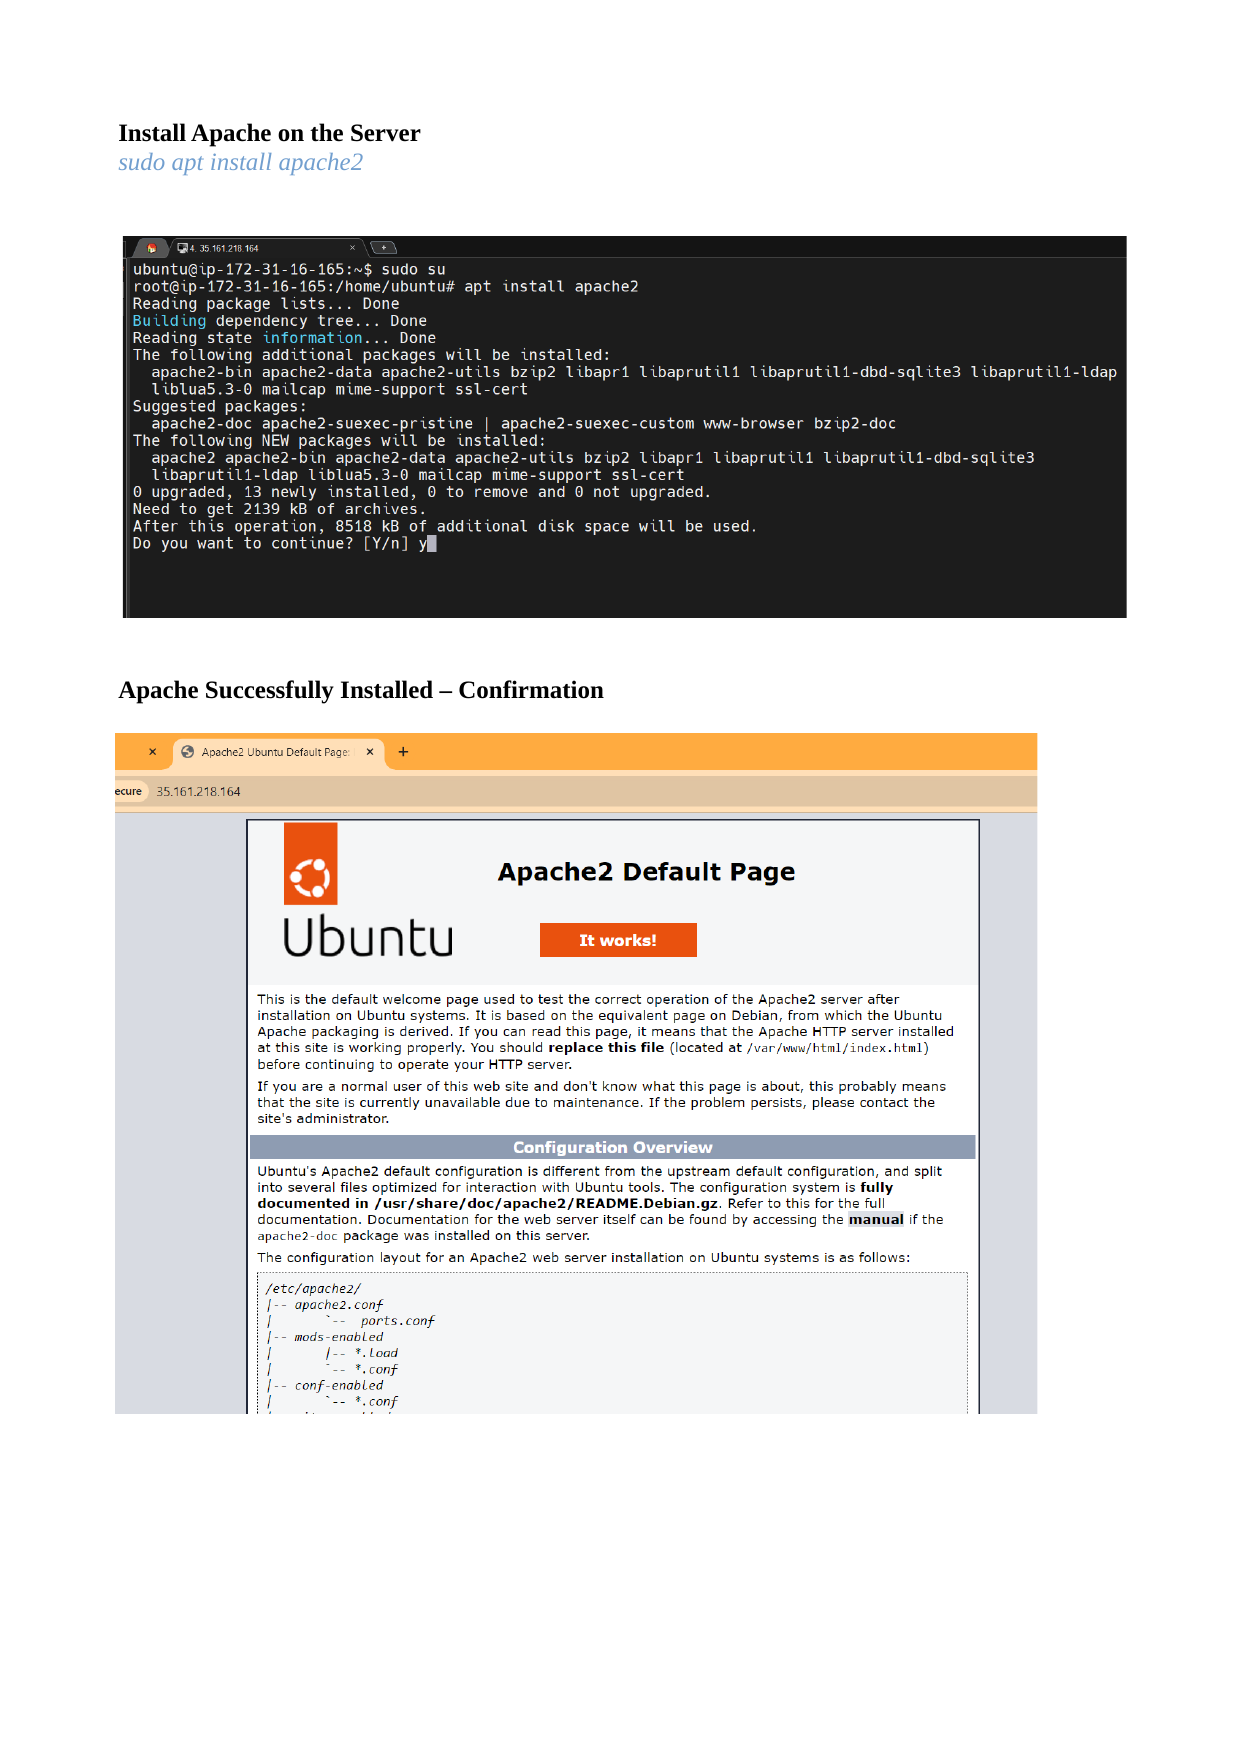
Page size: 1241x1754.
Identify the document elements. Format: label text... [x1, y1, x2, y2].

picture [115, 733, 1038, 1414]
text Install Apache on the Server sudo apt install apache2 Apache Successfully Installed – Confirmation [118, 118, 1122, 1615]
picture [122, 236, 1127, 618]
